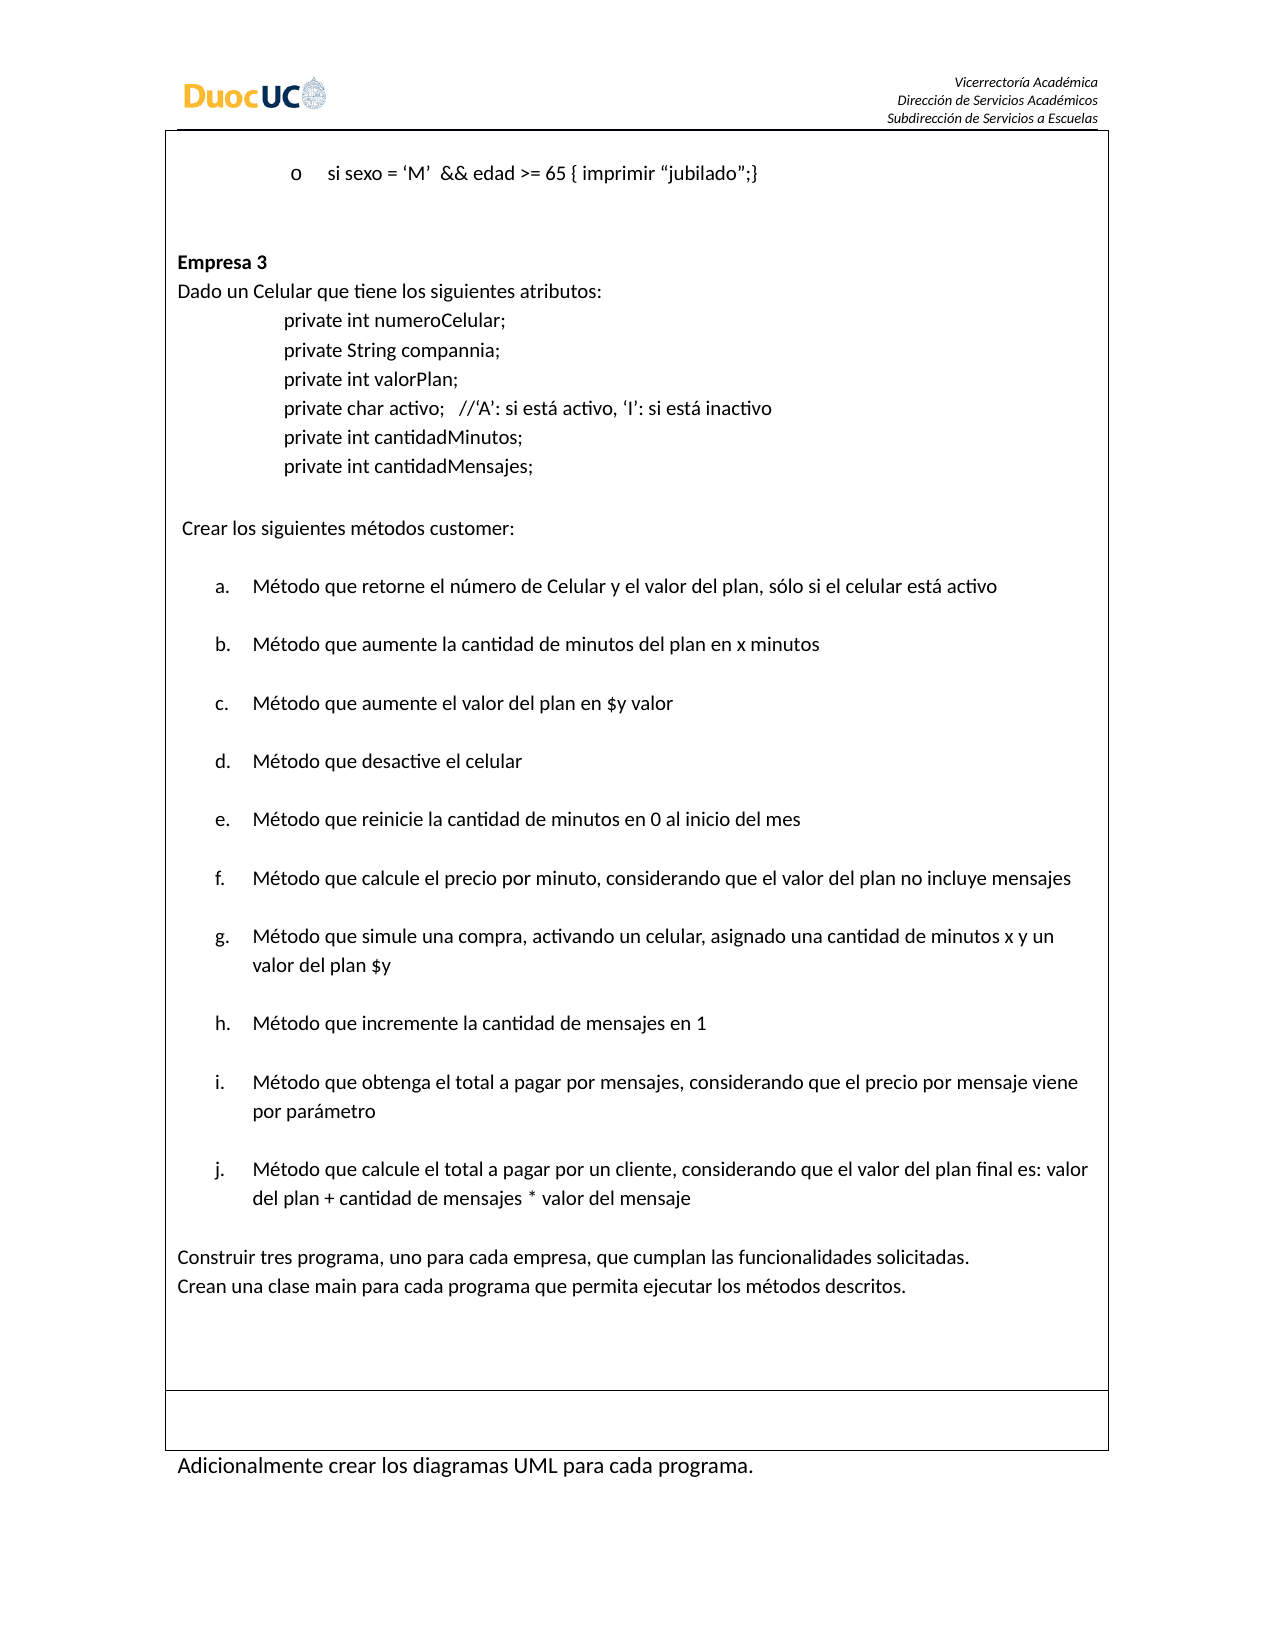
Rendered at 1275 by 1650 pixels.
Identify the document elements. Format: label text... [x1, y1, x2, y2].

table_cell DESCRIPCIÓN DE LA ACTIVIDAD Ud. trabaja en una empresa outsourcing, donde le han asignado una serie de tareas que debe resolver para distintas empresas. Para esto, se le ha entregado un documento con algunas definiciones ya elaboradas donde tiene que resolver lo que se especifica en el documento. Son tres empresas y cada una ha solicitado las siguientes funcionalidades: Empresa 1 Dada la clase Estudiante con los siguientes atributos: Crear los siguientes métodos customer: Método que imprima en un sólo String el nombre completo del estudiante, su peso y estatura public void imprimirEstudiante() { … } Método que aumente el peso del alumno en una cantidad x peso = peso -x; Método que disminuya la estatura del alumno en una cantidad y estatura = estatura – y; Método que retorne el peso del alumno en gramos, suponiendo que el peso está expresado en kilos 89.78 kg → Xg => 89.78 x 1000 => 8970 g Método que retorne el String “Femenino” si el sexo es F y “Masculino” si el sexo es M if(sexo ==’’) escribir “”Femenino”; sino escribir “Masculino”; Empresa 2 Dado un Empleado de una empresa que tiene los siguientes atributos: private int codigoEmpleado; private int sueldo; private int edad; private char sexo; //’F’: femenino, ‘M’: masculino Crear los siguientes métodos customer: Método que aumente el sueldo del empleado en x% //si x<1.0 sueldo = sueldo +(sueldo * x); sino sueldo = sueldo +(sueldo * (x/100)); Método que permita aumentar la edad del empleado en 1 edad = edad +1; // o edad++; Método que retorne el nuevo sueldo del empleado descontando su isapre (7%) y afp (12%), sin modificar el atributo sueldo hacer el metodo y luego en variables locales sin tocar campo, imprimir la info. Método que permita jubilar a un empleado a través de un mensaje. Las mujeres jubilan a los 60 años y los hombres a los 65 años si sexo = ‘f’ && edad >= 60 { imprimir “jubilada”;} si sexo = ‘M’ && edad >= 65 { imprimir “jubilado”;} Empresa 3 Dado un Celular que tiene los siguientes atributos: private int numeroCelular; private String compannia; private int valorPlan; private char activo; //‘A’: si está activo, ‘I’: si está inactivo private int cantidadMinutos; private int cantidadMensajes; Crear los siguientes métodos customer: Método que retorne el número de Celular y el valor del plan, sólo si el celular está activo Método que aumente la cantidad de minutos del plan en x minutos Método que aumente el valor del plan en $y valor Método que desactive el celular Método que reinicie la cantidad de minutos en 0 al inicio del mes Método que calcule el precio por minuto, considerando que el valor del plan no incluye mensajes Método que simule una compra, activando un celular, asignado una cantidad de minutos x y un valor del plan $y Método que incremente la cantidad de mensajes en 1 Método que obtenga el total a pagar por mensajes, considerando que el precio por mensaje viene por parámetro Método que calcule el total a pagar por un cliente, considerando que el valor del plan final es: valor del plan + cantidad de mensajes * valor del mensaje Construir tres programa, uno para cada empresa, que cumplan las funcionalidades solicitadas. Crean una clase main para cada programa que permita ejecutar los métodos descritos. [166, 131, 1108, 1390]
table_cell [166, 1391, 1108, 1450]
picture [177, 73, 331, 112]
text Adicionalmente crear los diagramas UML para cada programa. [177, 1451, 1098, 1479]
